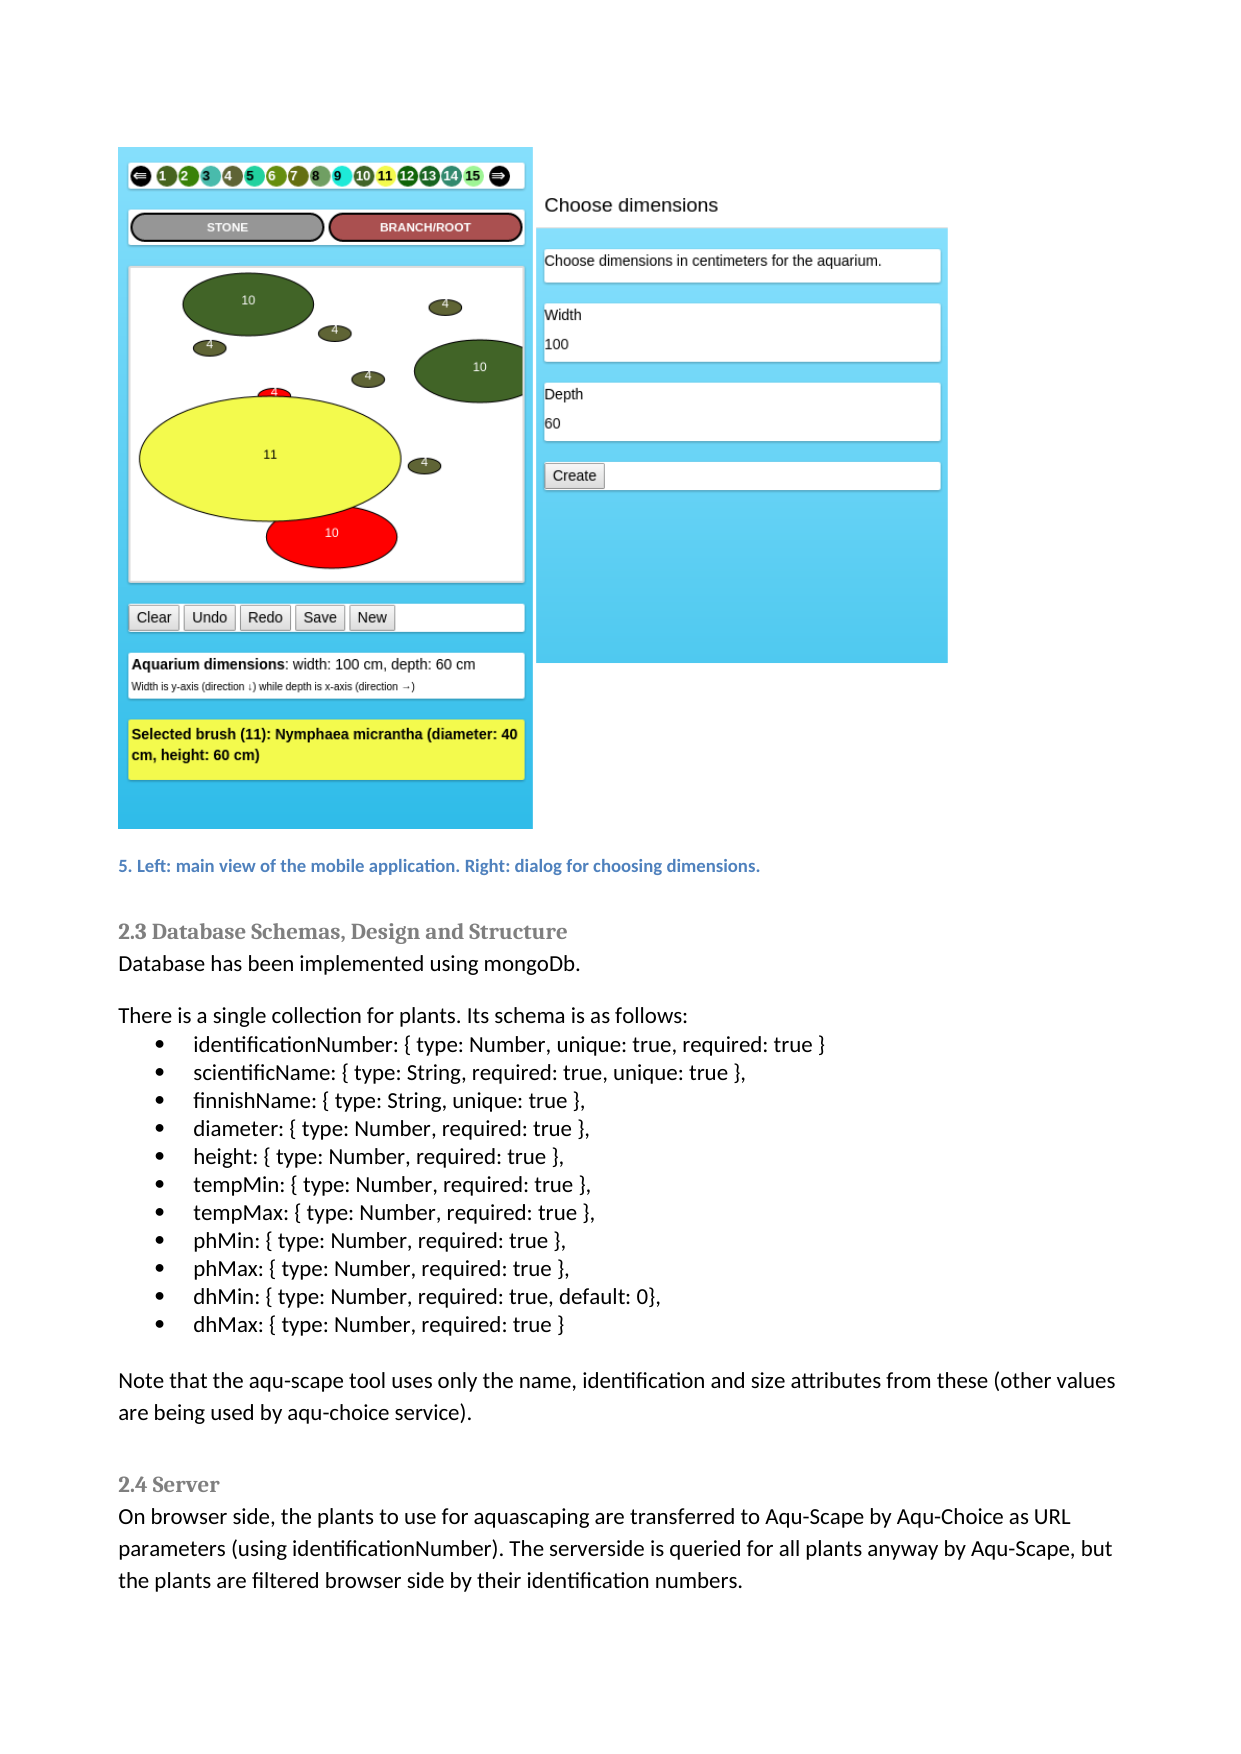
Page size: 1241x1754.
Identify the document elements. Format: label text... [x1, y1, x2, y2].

subtitle 2.4 Server [118, 1472, 1122, 1498]
list dhMax: { type: Number, required: true } [156, 1310, 1122, 1338]
subtitle 2.3 Database Schemas, Design and Structure [118, 918, 1122, 945]
text Database has been implemented using mongoDb. [118, 949, 1122, 977]
text There is a single collection for plants. Its schema is as follows: [118, 1002, 1122, 1030]
list phMax: { type: Number, required: true }, [156, 1254, 1122, 1282]
list dhMin: { type: Number, required: true, default: 0}, [156, 1282, 1122, 1310]
list phMin: { type: Number, required: true }, [156, 1226, 1122, 1254]
list tempMin: { type: Number, required: true }, [156, 1170, 1122, 1198]
text On browser side, the plants to use for aquascaping are transferred to Aqu-Scape by Aqu-Choice as URL parameters (using identificationNumber). The serverside is queried for all plants anyway by Aqu-Scape, but the plants are filtered browser side by their identification numbers. [118, 1502, 1122, 1594]
list diameter: { type: Number, required: true }, [156, 1114, 1122, 1142]
list identificationNumber: { type: Number, unique: true, required: true } [156, 1030, 1122, 1058]
list height: { type: Number, required: true }, [156, 1142, 1122, 1170]
list scientificName: { type: String, required: true, unique: true }, [156, 1058, 1122, 1086]
list tempMax: { type: Number, required: true }, [156, 1198, 1122, 1226]
text Note that the aqu-scape tool uses only the name, identification and size attributes from these (other values are being used by aqu-choice service). [118, 1366, 1122, 1426]
list finnishName: { type: String, unique: true }, [156, 1086, 1122, 1114]
text 5. Left: main view of the mobile application. Right: dialog for choosing dimensions. [118, 854, 1122, 877]
